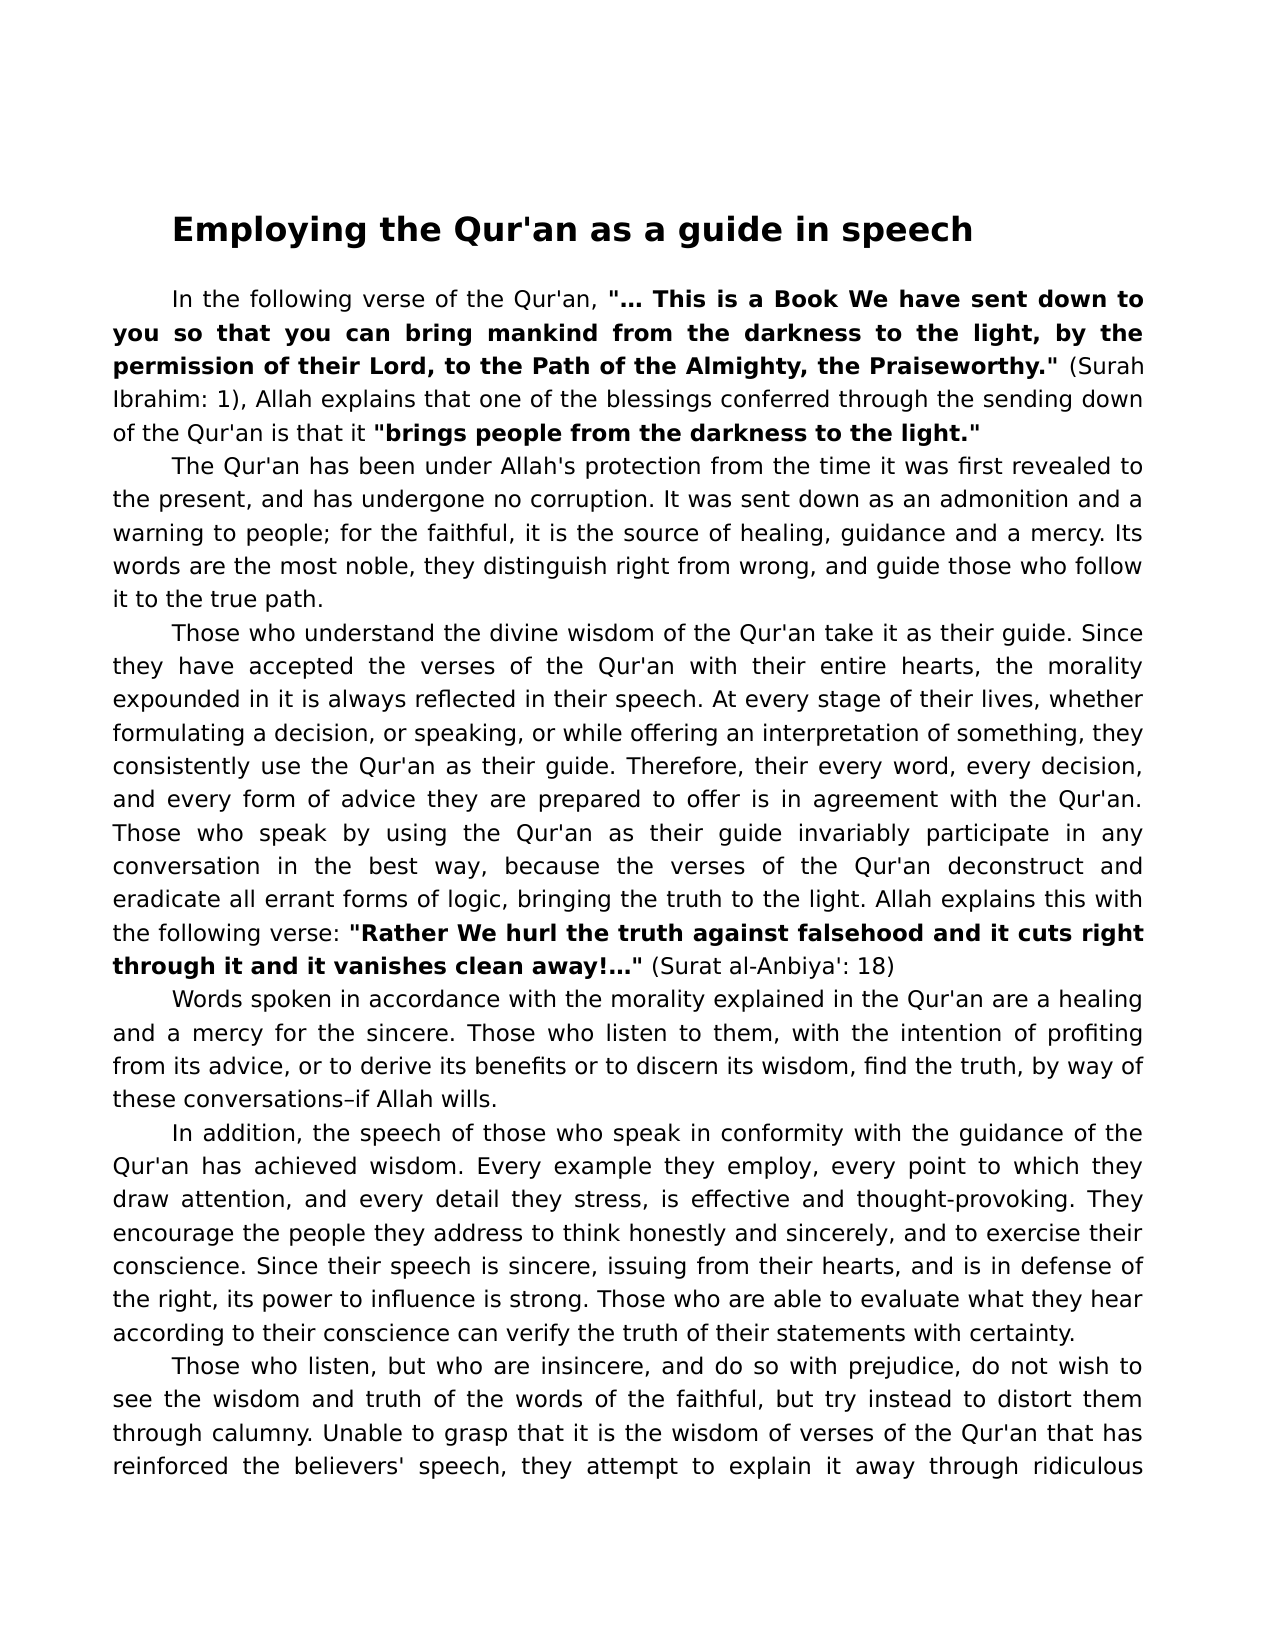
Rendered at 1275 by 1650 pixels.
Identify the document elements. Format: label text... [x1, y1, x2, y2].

text In the following verse of the Qur'an, "… This is a Book We have sent down to you so that you can bring mankind from the darkness to the light, by the permission of their Lord, to the Path of the Almighty, the Praiseworthy." (Surah Ibrahim: 1), Allah explains that one of the blessings conferred through the sending down of the Qur'an is that it "brings people from the darkness to the light." [112, 281, 1145, 448]
text Words spoken in accordance with the morality explained in the Qur'an are a healing and a mercy for the sincere. Those who listen to them, with the intention of profiting from its advice, or to derive its benefits or to discern its wisdom, find the truth, by way of these conversations–if Allah wills. [112, 981, 1145, 1114]
text Those who listen, but who are insincere, and do so with prejudice, do not wish to see the wisdom and truth of the words of the faithful, but try instead to distort them through calumny. Unable to grasp that it is the wisdom of verses of the Qur'an that has reinforced the believers' speech, they attempt to explain it away through ridiculous [112, 1348, 1145, 1481]
text Employing the Qur'an as a guide in speech [112, 214, 1145, 248]
text In addition, the speech of those who speak in conformity with the guidance of the Qur'an has achieved wisdom. Every example they employ, every point to which they draw attention, and every detail they stress, is effective and thought-provoking. They encourage the people they address to think honestly and sincerely, and to exercise their conscience. Since their speech is sincere, issuing from their hearts, and is in defense of the right, its power to influence is strong. Those who are able to evaluate what they hear according to their conscience can verify the truth of their statements with certainty. [112, 1114, 1145, 1348]
text Those who understand the divine wisdom of the Qur'an take it as their guide. Since they have accepted the verses of the Qur'an with their entire hearts, the morality expounded in it is always reflected in their speech. At every stage of their lives, whether formulating a decision, or speaking, or while offering an interpretation of something, they consistently use the Qur'an as their guide. Therefore, their every word, every decision, and every form of advice they are prepared to offer is in agreement with the Qur'an. Those who speak by using the Qur'an as their guide invariably participate in any conversation in the best way, because the verses of the Qur'an deconstruct and eradicate all errant forms of logic, bringing the truth to the light. Allah explains this with the following verse: "Rather We hurl the truth against falsehood and it cuts right through it and it vanishes clean away!…" (Surat al-Anbiya': 18) [112, 614, 1145, 981]
text The Qur'an has been under Allah's protection from the time it was first revealed to the present, and has undergone no corruption. It was sent down as an admonition and a warning to people; for the faithful, it is the source of healing, guidance and a mercy. Its words are the most noble, they distinguish right from wrong, and guide those who follow it to the true path. [112, 448, 1145, 614]
